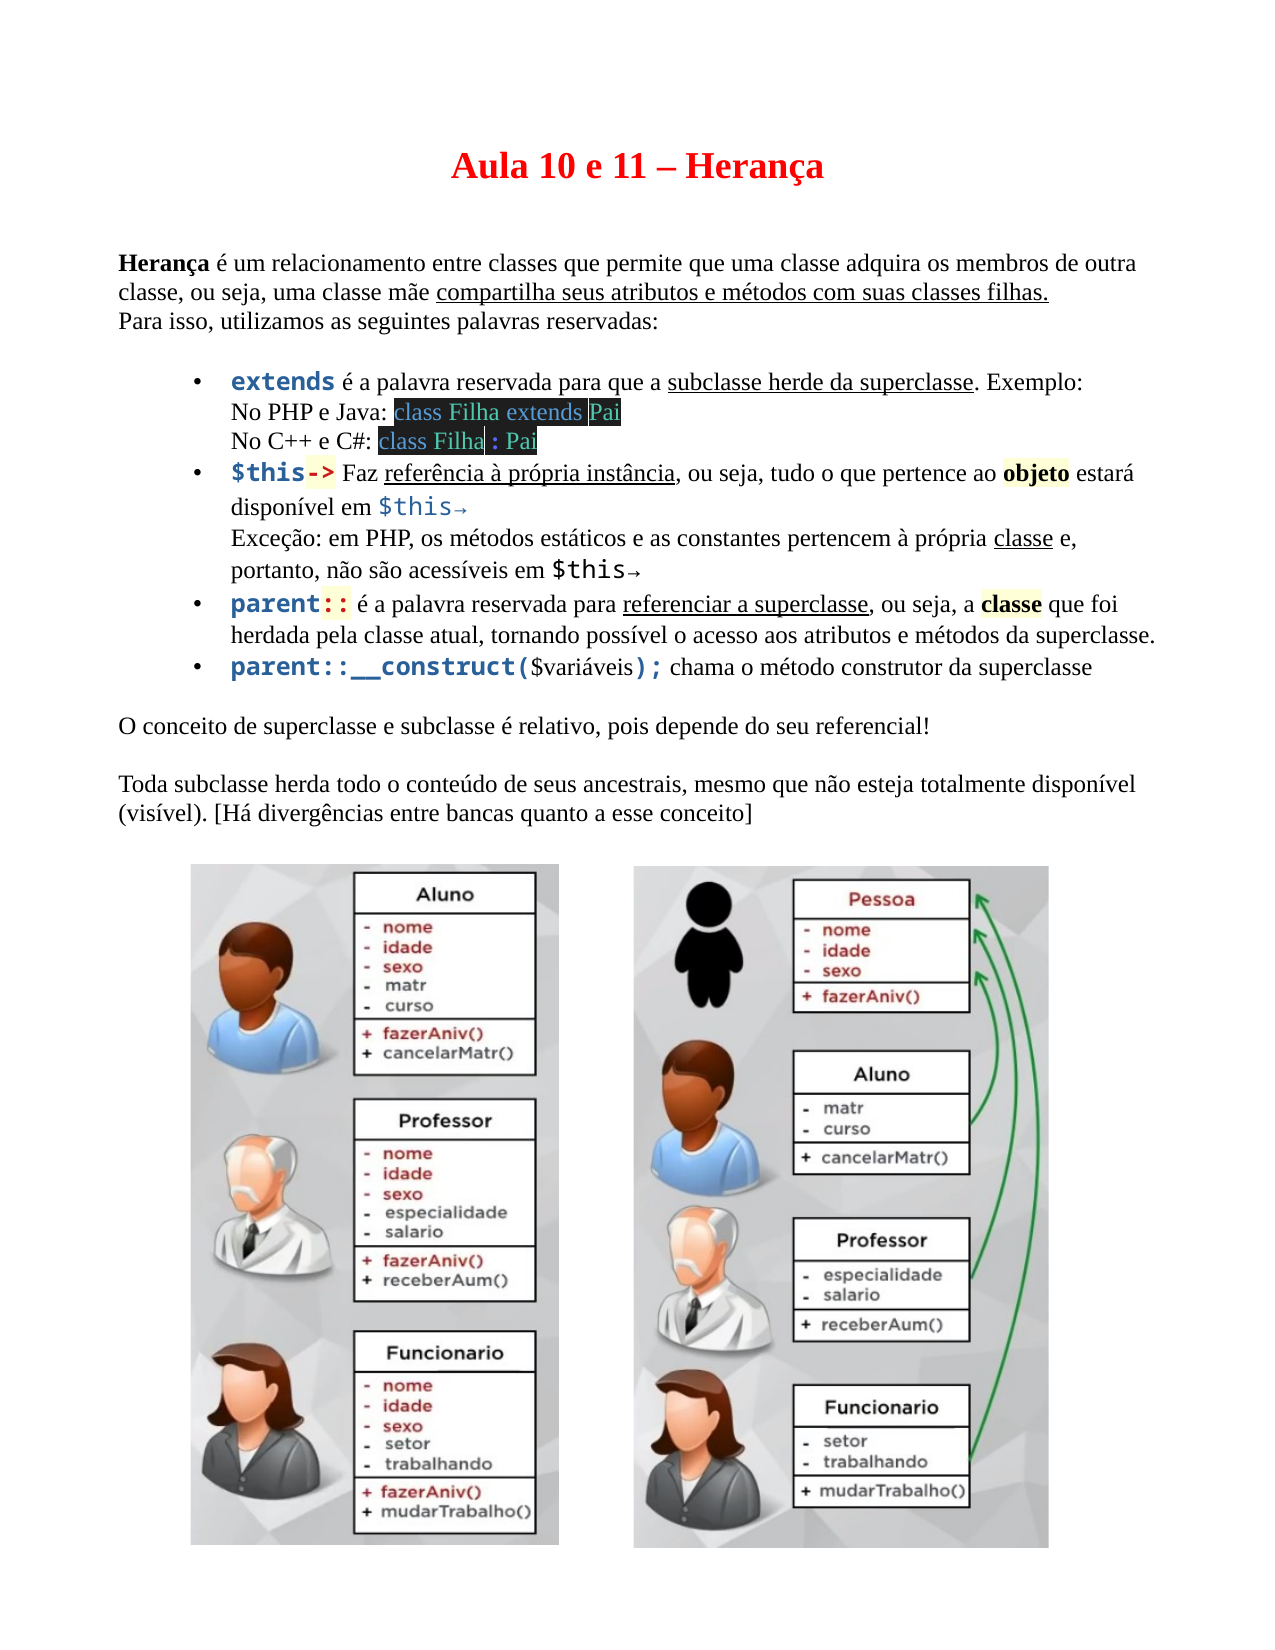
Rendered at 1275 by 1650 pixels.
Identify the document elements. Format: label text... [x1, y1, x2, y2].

list extends é a palavra reservada para que a subclasse herde da superclasse. Exemplo: No PHP e Java: class Filha extends Pai No C++ e C#: class Filha : Pai [193, 363, 1157, 455]
text Toda subclasse herda todo o conteúdo de seus ancestrais, mesmo que não esteja totalmente disponível (visível). [Há divergências entre bancas quanto a esse conceito] [118, 769, 1157, 826]
text O conceito de superclasse e subclasse é relativo, pois depende do seu referencial! [118, 711, 1157, 740]
list parent:: é a palavra reservada para referenciar a superclasse, ou seja, a classe que foi herdada pela classe atual, tornando possível o acesso aos atributos e métodos da superclasse. [193, 586, 1157, 649]
list $this-> Faz referência à própria instância, ou seja, tudo o que pertence ao objeto estará disponível em $this→ Exceção: em PHP, os métodos estáticos e as constantes pertencem à própria classe e, portanto, não são acessíveis em $this→ [193, 455, 1157, 586]
list parent::__construct($variáveis); chama o método construtor da superclasse [193, 649, 1157, 683]
picture [633, 866, 1049, 1548]
text Herança é um relacionamento entre classes que permite que uma classe adquira os membros de outra classe, ou seja, uma classe mãe compartilha seus atributos e métodos com suas classes filhas. Para isso, utilizamos as seguintes palavras reservadas: [118, 248, 1157, 334]
picture [190, 864, 559, 1545]
subtitle Aula 10 e 11 – Herança [118, 143, 1157, 187]
